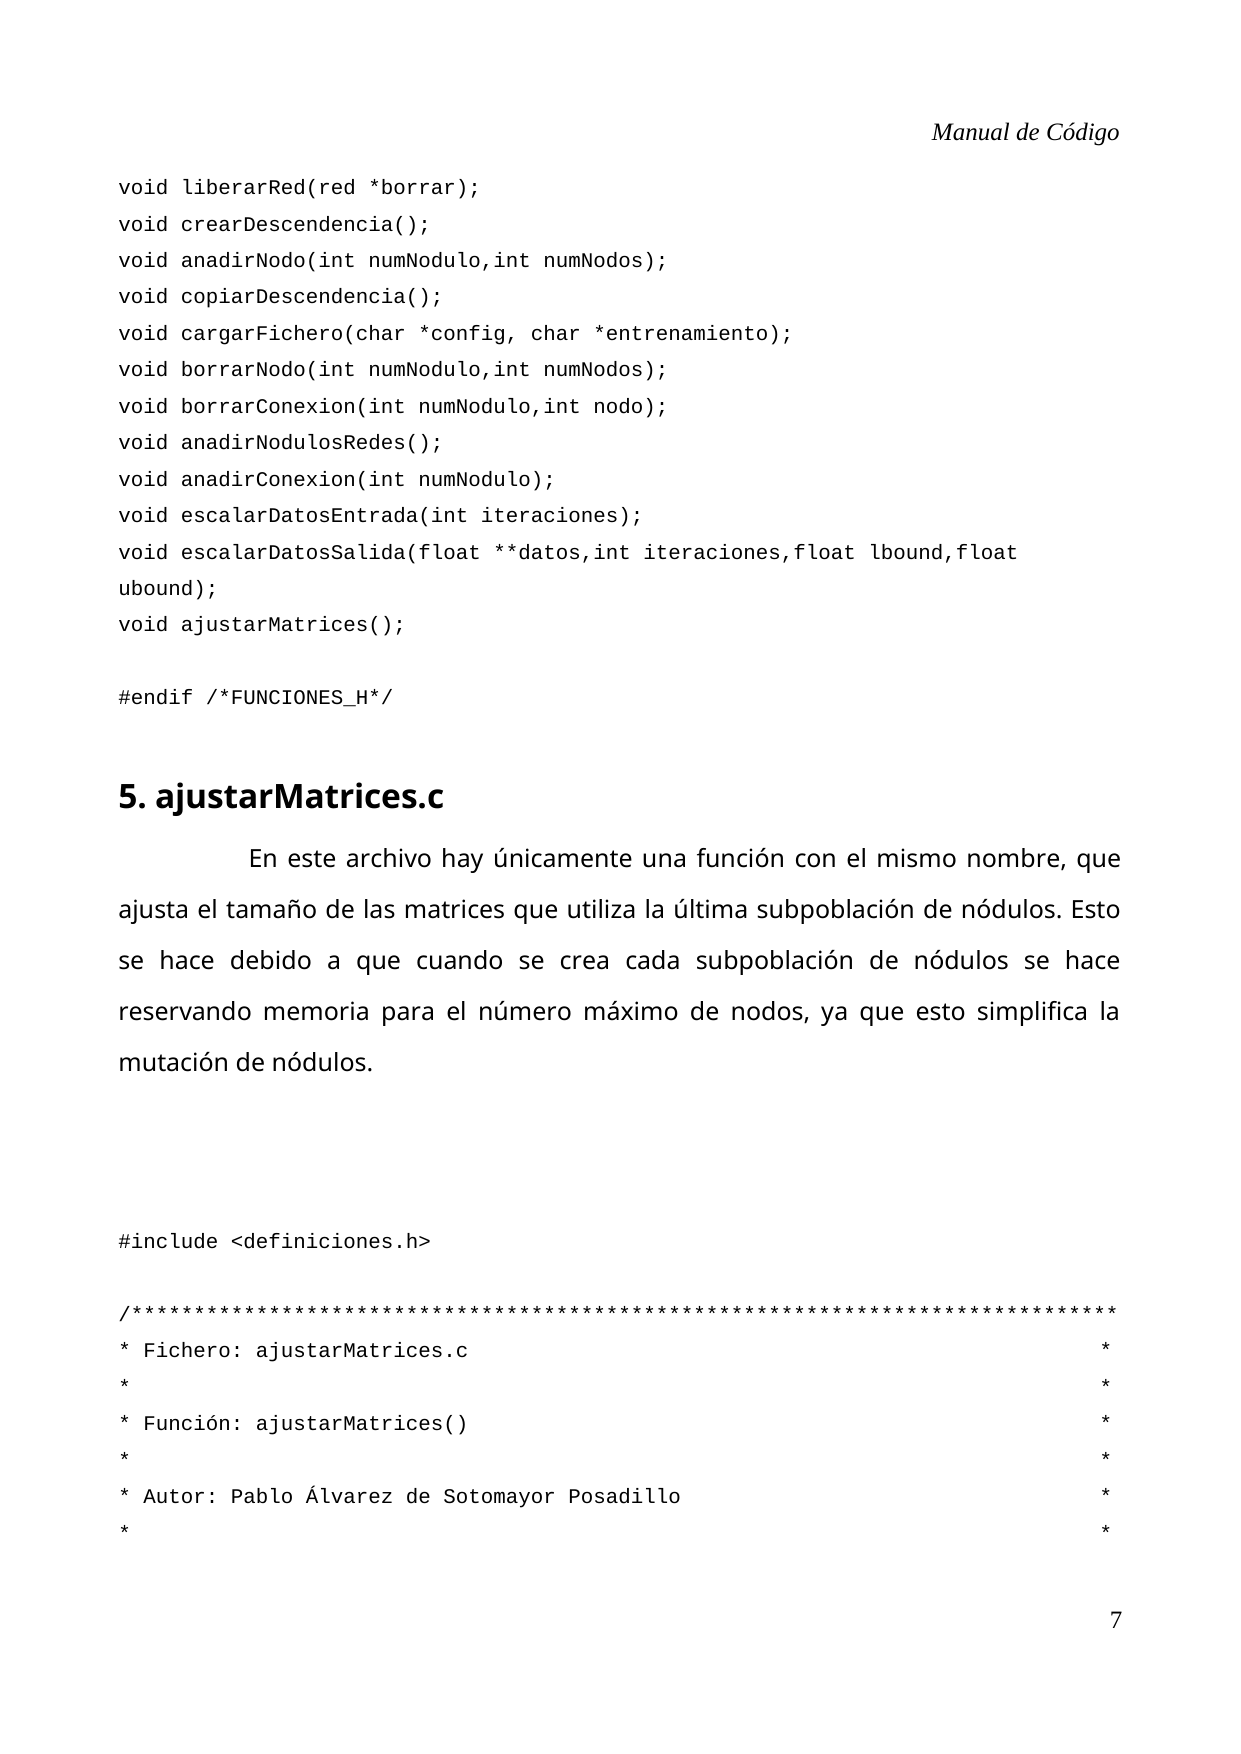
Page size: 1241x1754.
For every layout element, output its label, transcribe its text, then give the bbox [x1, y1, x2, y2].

text * * [118, 1377, 1122, 1401]
text void liberarRed(red *borrar); [118, 177, 1122, 201]
text void escalarDatosEntrada(int iteraciones); [118, 505, 1122, 529]
text * Función: ajustarMatrices() * [118, 1413, 1122, 1437]
text void anadirNodo(int numNodulo,int numNodos); [118, 250, 1122, 274]
text void borrarConexion(int numNodulo,int nodo); [118, 396, 1122, 420]
text /******************************************************************************* [118, 1304, 1122, 1328]
text En este archivo hay únicamente una función con el mismo nombre, que ajusta el tamaño de las matrices que utiliza la última subpoblación de nódulos. Esto se hace debido a que cuando se crea cada subpoblación de nódulos se hace reservando memoria para el número máximo de nodos, ya que esto simplifica la mutación de nódulos. [118, 841, 1122, 1079]
text #endif /*FUNCIONES_H*/ [118, 687, 1122, 711]
text #include <definiciones.h> [118, 1231, 1122, 1255]
text * * [118, 1523, 1122, 1547]
text void escalarDatosSalida(float **datos,int iteraciones,float lbound,float ubound); [118, 542, 1122, 602]
text void borrarNodo(int numNodulo,int numNodos); [118, 359, 1122, 383]
text void anadirNodulosRedes(); [118, 432, 1122, 456]
text void cargarFichero(char *config, char *entrenamiento); [118, 323, 1122, 347]
text * Fichero: ajustarMatrices.c * [118, 1340, 1122, 1364]
text * Autor: Pablo Álvarez de Sotomayor Posadillo * [118, 1486, 1122, 1510]
text * * [118, 1450, 1122, 1474]
text void ajustarMatrices(); [118, 614, 1122, 638]
text void crearDescendencia(); [118, 213, 1122, 237]
text void anadirConexion(int numNodulo); [118, 469, 1122, 493]
text void copiarDescendencia(); [118, 286, 1122, 310]
subtitle 5. ajustarMatrices.c [118, 772, 1122, 818]
